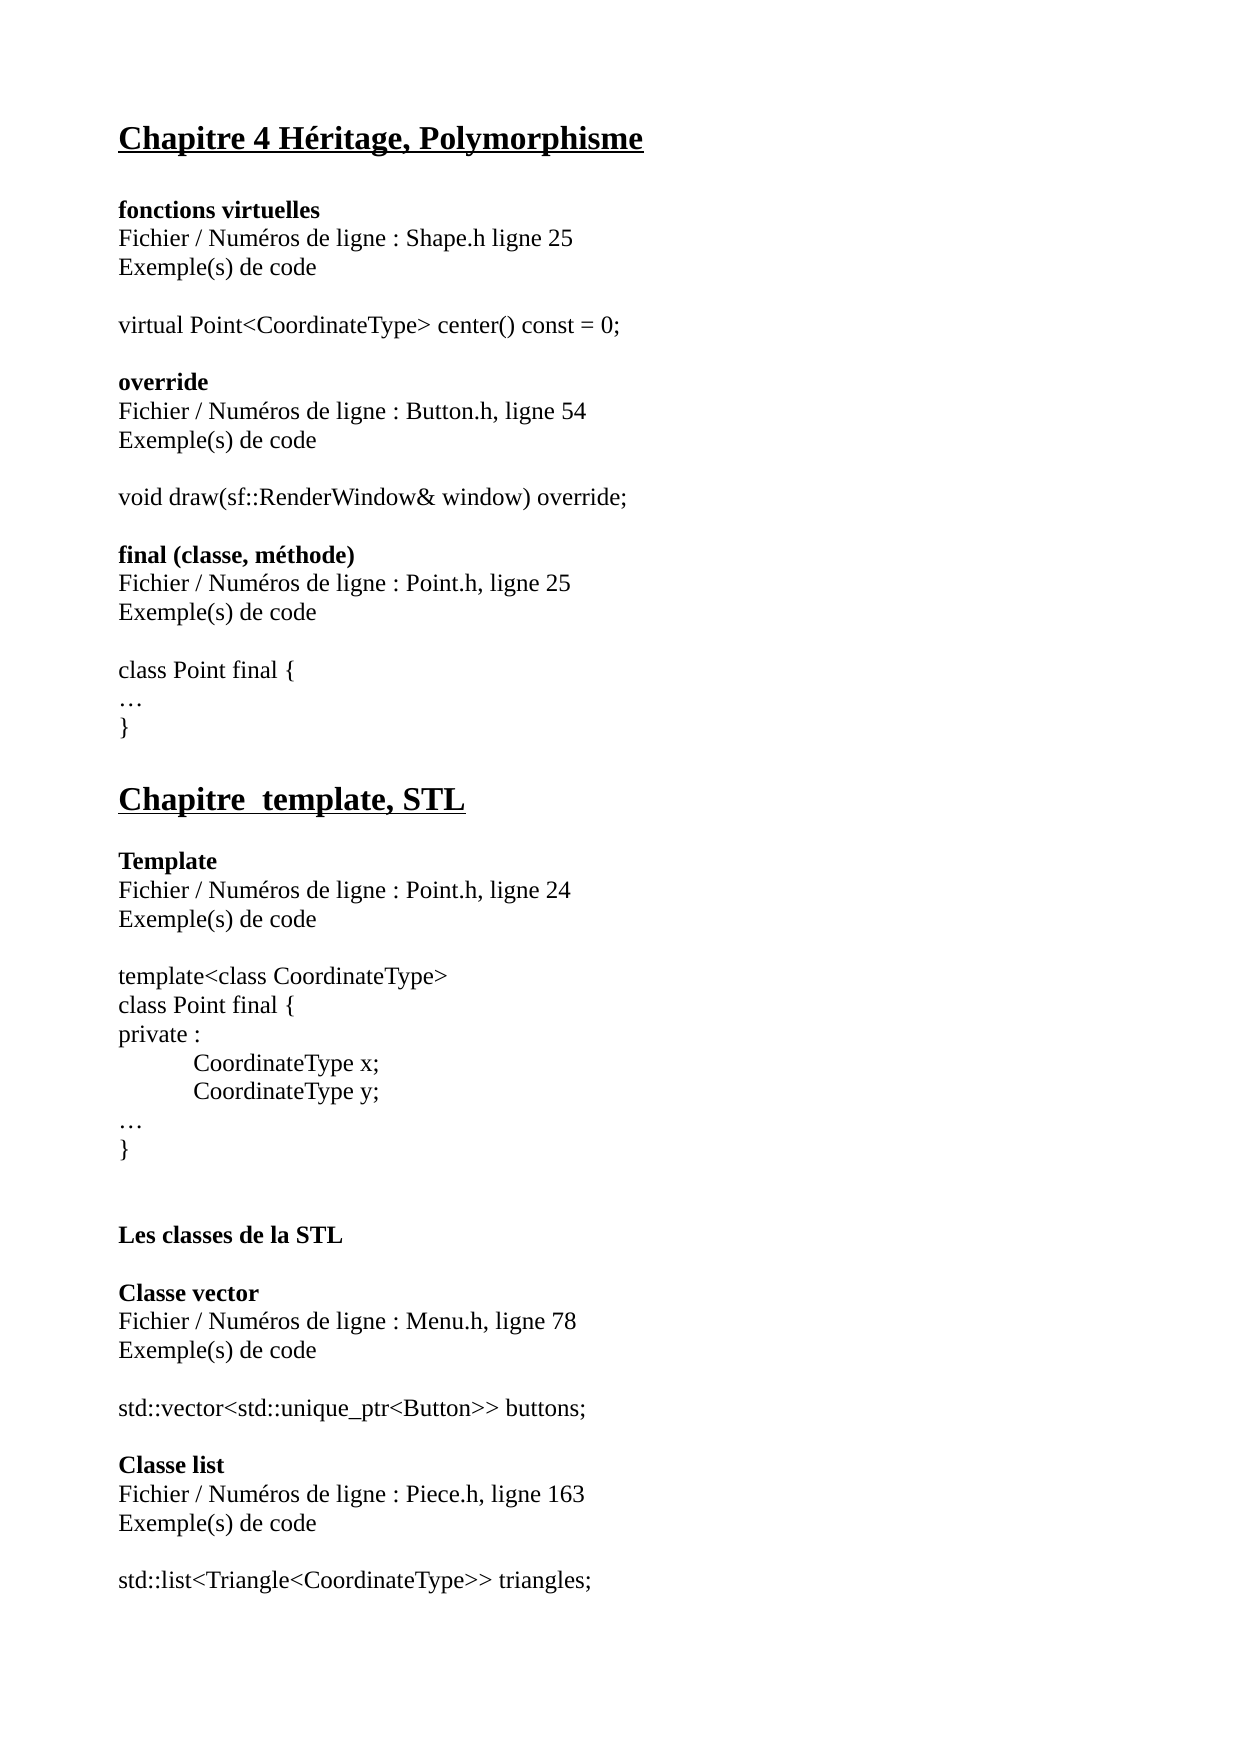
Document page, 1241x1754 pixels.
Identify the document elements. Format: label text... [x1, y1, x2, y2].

text Fichier / Numéros de ligne : Point.h, ligne 24 [118, 875, 1122, 904]
text Exemple(s) de code [118, 597, 1122, 626]
text Chapitre 4 Héritage, Polymorphisme [118, 118, 1122, 156]
text class Point final { [118, 655, 1122, 683]
text Exemple(s) de code [118, 1335, 1122, 1364]
text Exemple(s) de code [118, 1508, 1122, 1536]
text } [118, 1134, 1122, 1163]
text Fichier / Numéros de ligne : Point.h, ligne 25 [118, 568, 1122, 597]
text Template [118, 846, 1122, 875]
text Fichier / Numéros de ligne : Button.h, ligne 54 [118, 396, 1122, 425]
text void draw(sf::RenderWindow& window) override; [118, 482, 1122, 511]
text override [118, 367, 1122, 396]
text Chapitre template, STL [118, 779, 1122, 818]
text template<class CoordinateType> [118, 961, 1122, 990]
text … [118, 1105, 1122, 1134]
text std::list<Triangle<CoordinateType>> triangles; [118, 1565, 1122, 1594]
text Fichier / Numéros de ligne : Shape.h ligne 25 [118, 223, 1122, 252]
text … [118, 683, 1122, 712]
text Exemple(s) de code [118, 252, 1122, 281]
text class Point final { [118, 990, 1122, 1019]
text } [118, 712, 1122, 741]
text Classe vector [118, 1278, 1122, 1306]
text CoordinateType y; [118, 1076, 1122, 1105]
text Fichier / Numéros de ligne : Menu.h, ligne 78 [118, 1306, 1122, 1335]
text virtual Point<CoordinateType> center() const = 0; [118, 310, 1122, 338]
text Fichier / Numéros de ligne : Piece.h, ligne 163 [118, 1479, 1122, 1508]
text final (classe, méthode) [118, 540, 1122, 568]
text std::vector<std::unique_ptr<Button>> buttons; [118, 1393, 1122, 1421]
text Classe list [118, 1450, 1122, 1479]
text private : [118, 1019, 1122, 1048]
text Exemple(s) de code [118, 425, 1122, 453]
text CoordinateType x; [118, 1048, 1122, 1076]
text fonctions virtuelles [118, 195, 1122, 223]
text Exemple(s) de code [118, 904, 1122, 933]
text Les classes de la STL [118, 1220, 1122, 1249]
